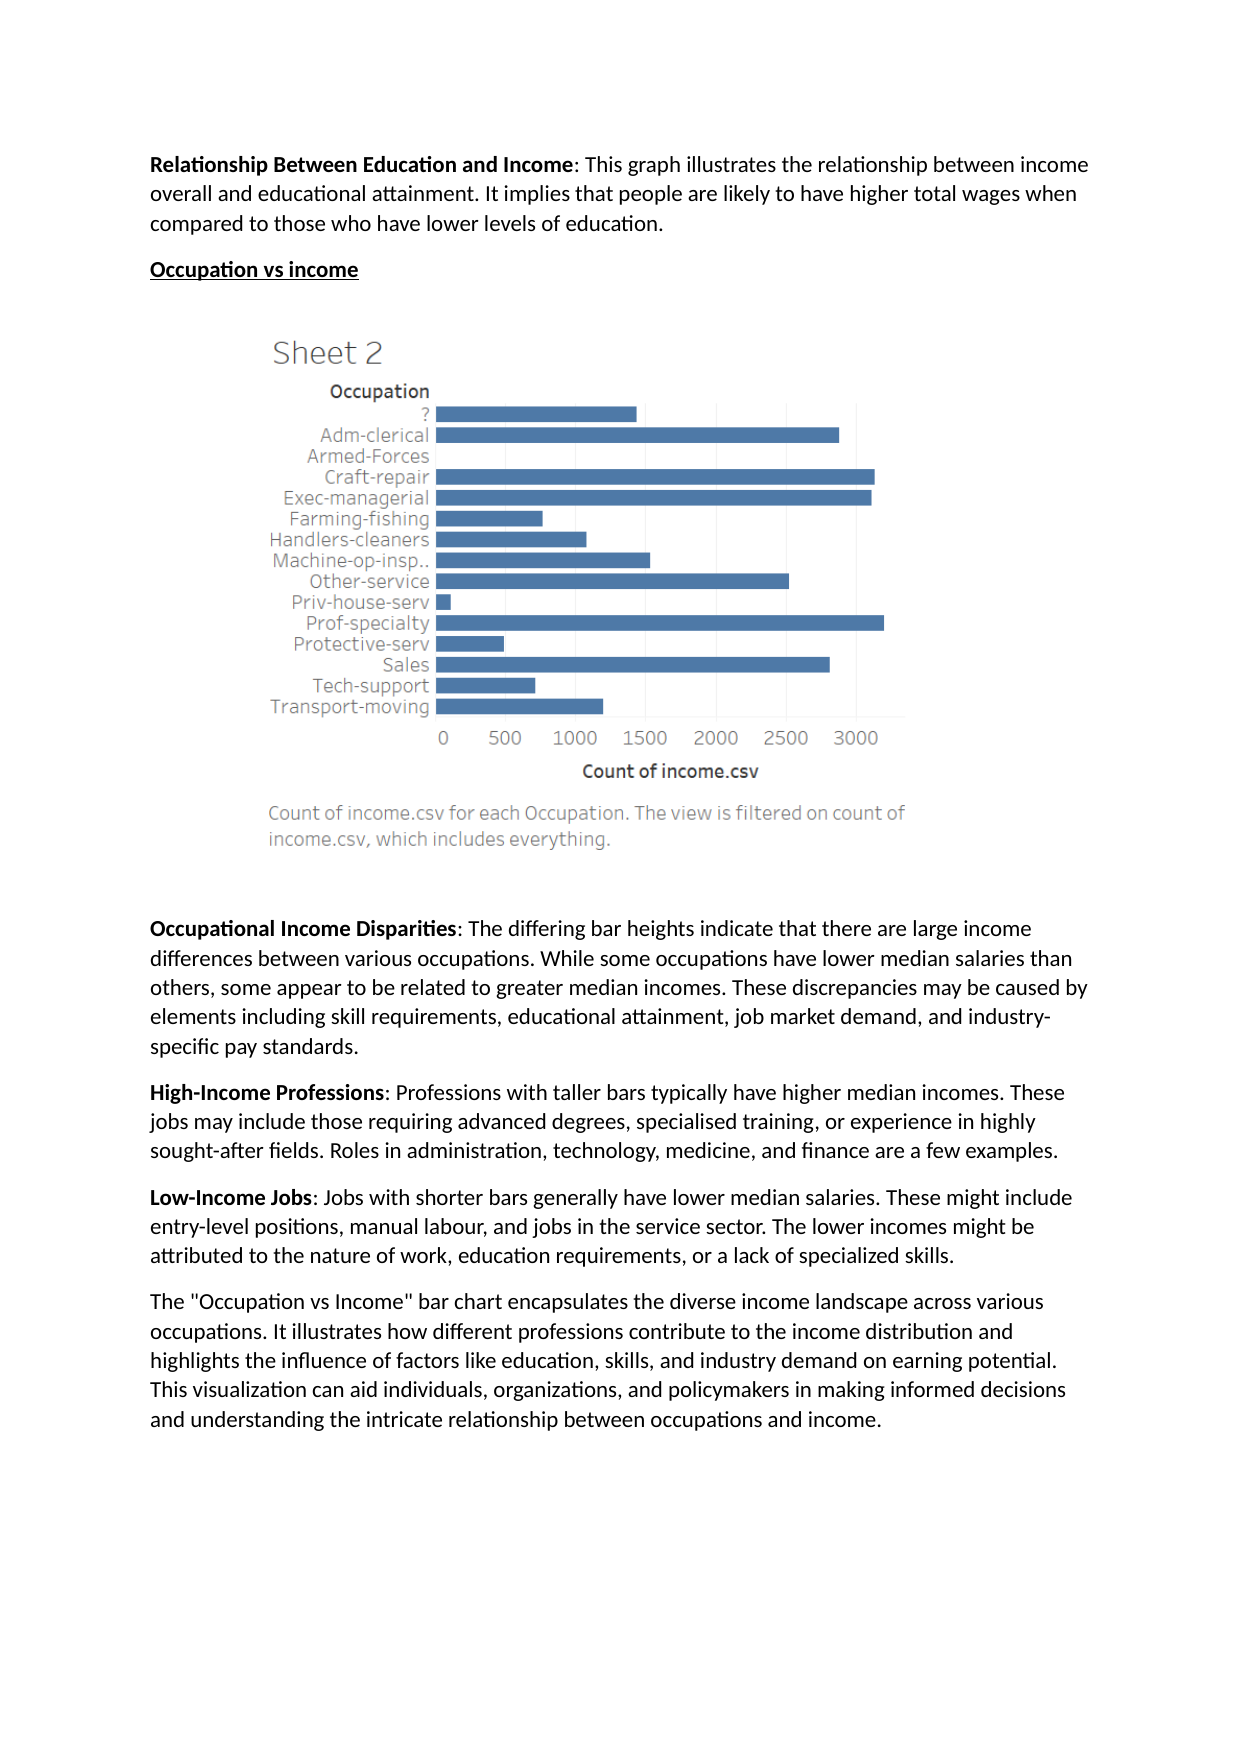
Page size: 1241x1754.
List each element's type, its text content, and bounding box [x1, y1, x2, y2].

text Occupational Income Disparities: The differing bar heights indicate that there are large income differences between various occupations. While some occupations have lower median salaries than others, some appear to be related to greater median incomes. These discrepancies may be caused by elements including skill requirements, educational attainment, job market demand, and industry-specific pay standards. [150, 914, 1090, 1060]
text Relationship Between Education and Income: This graph illustrates the relationship between income overall and educational attainment. It implies that people are likely to have higher total wages when compared to those who have lower levels of education. [150, 150, 1090, 237]
text High-Income Professions: Professions with taller bars typically have higher median incomes. These jobs may include those requiring advanced degrees, specialised training, or experience in highly sought-after fields. Roles in administration, technology, medicine, and finance are a few examples. [150, 1078, 1090, 1164]
text Occupation vs income [150, 255, 1090, 283]
text The "Occupation vs Income" bar chart encapsulates the diverse income landscape across various occupations. It illustrates how different professions contribute to the income distribution and highlights the influence of factors like education, skills, and industry demand on earning potential. This visualization can aid individuals, organizations, and policymakers in making informed decisions and understanding the intricate relationship between occupations and income. [150, 1287, 1090, 1433]
text Low-Income Jobs: Jobs with shorter bars generally have lower median salaries. These might include entry-level positions, manual labour, and jobs in the service sector. The lower incomes might be attributed to the nature of work, education requirements, or a lack of specialized skills. [150, 1183, 1090, 1269]
